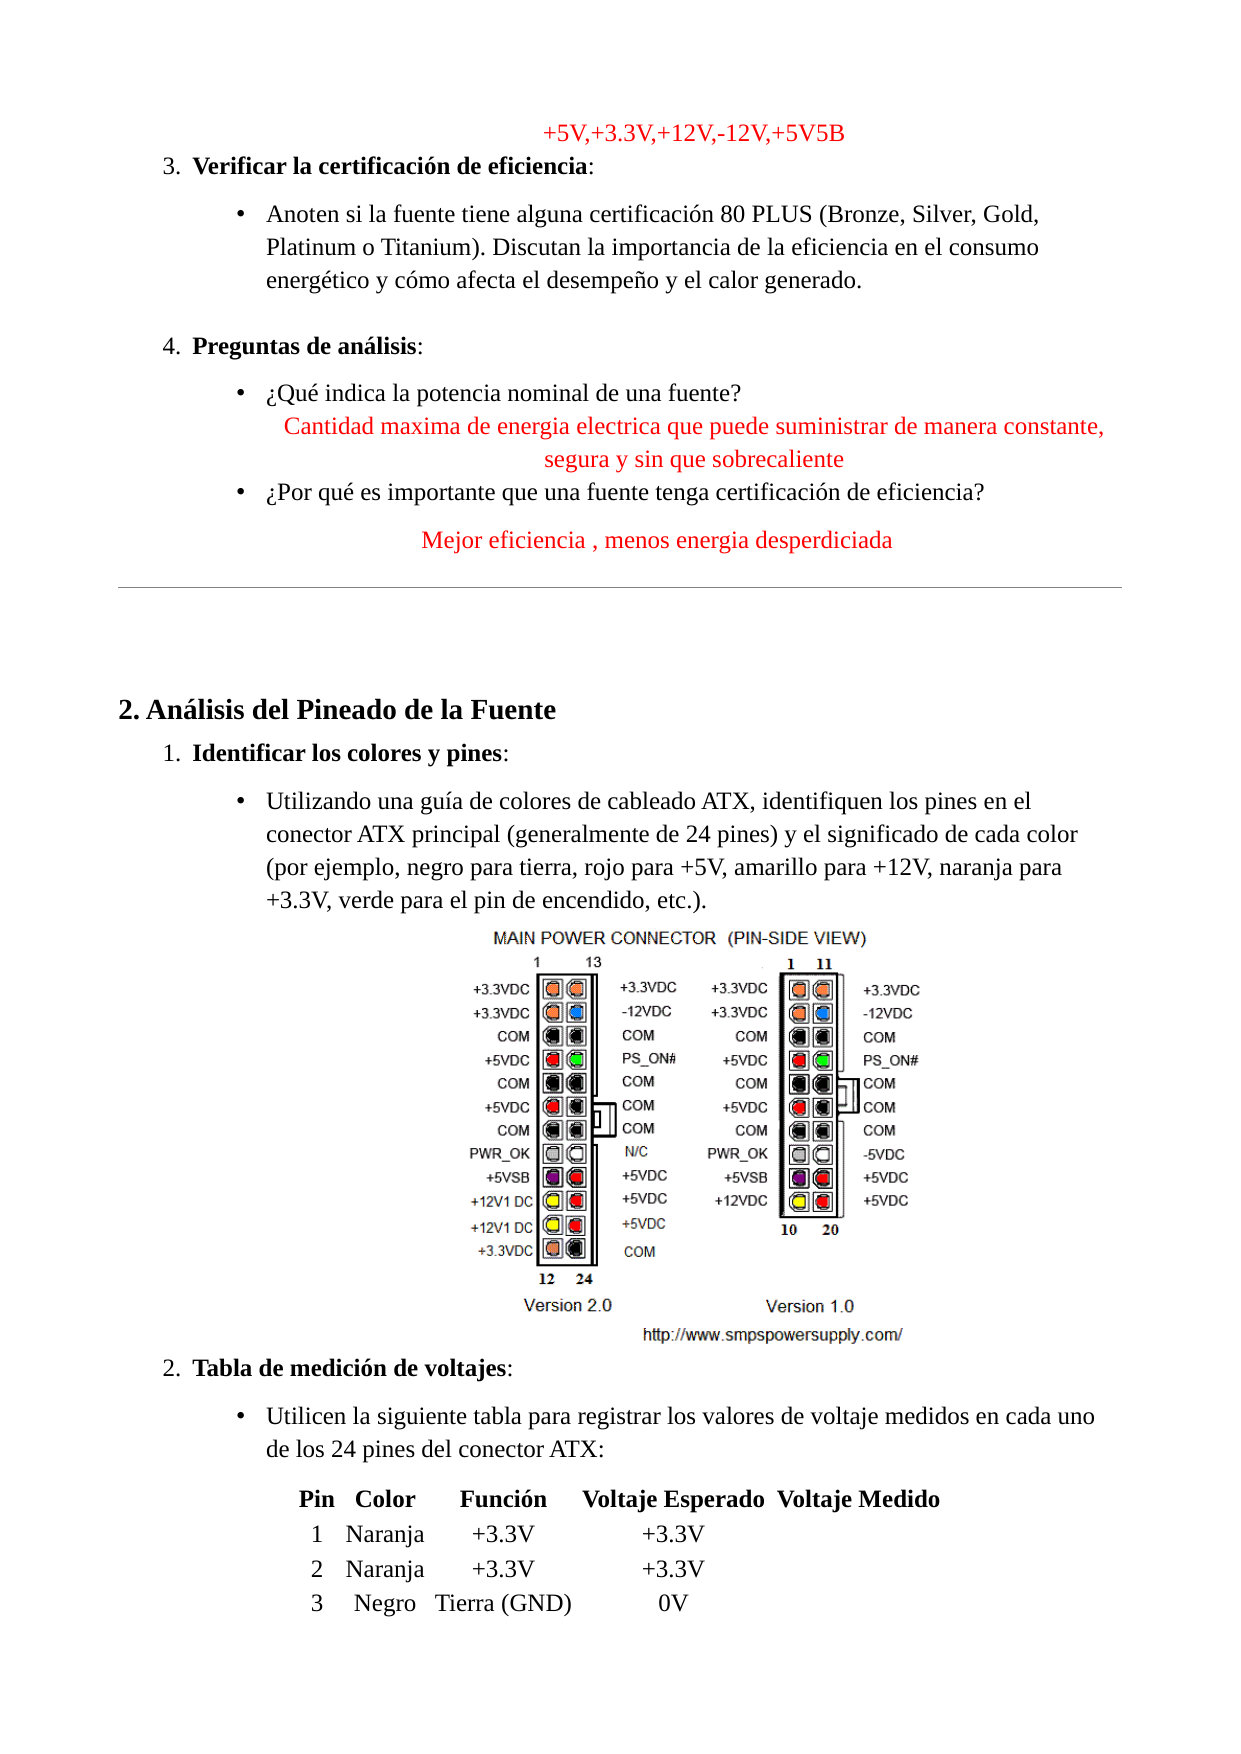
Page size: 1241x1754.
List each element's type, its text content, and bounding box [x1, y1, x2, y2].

table_cell +3.3V [430, 1551, 577, 1585]
table_cell 3 [293, 1585, 340, 1620]
table_cell Naranja [340, 1516, 430, 1551]
table_header Voltaje Esperado [577, 1482, 770, 1516]
subtitle 2. Análisis del Pineado de la Fuente [118, 692, 1122, 726]
list +5V,+3.3V,+12V,-12V,+5V5B [236, 118, 1122, 147]
list Tabla de medición de voltajes: [162, 1353, 1122, 1382]
list Mejor eficiencia , menos energia desperdiciada [162, 525, 1122, 554]
table_header Color [340, 1482, 430, 1516]
table_cell Negro [340, 1585, 430, 1620]
list ¿Por qué es importante que una fuente tenga certificación de eficiencia? [236, 477, 1122, 506]
list Preguntas de análisis: [162, 331, 1122, 359]
table_cell 1 [293, 1516, 340, 1551]
list Identificar los colores y pines: [162, 738, 1122, 767]
table_cell 0V [577, 1585, 770, 1620]
table_header Voltaje Medido [770, 1482, 947, 1516]
list Utilizando una guía de colores de cableado ATX, identifiquen los pines en el conector ATX principal (generalmente de 24 pines) y el significado de cada color (por ejemplo, negro para tierra, rojo para +5V, amarillo para +12V, naranja para +3.3V, verde para el pin de encendido, etc.). [236, 786, 1122, 914]
table_cell Tierra (GND) [430, 1585, 577, 1620]
table_cell +3.3V [577, 1551, 770, 1585]
picture [455, 917, 933, 1350]
list Verificar la certificación de eficiencia: [162, 151, 1122, 180]
table_cell [770, 1516, 947, 1551]
table_header Función [430, 1482, 577, 1516]
list Utilicen la siguiente tabla para registrar los valores de voltaje medidos en cada uno de los 24 pines del conector ATX: [236, 1401, 1122, 1463]
table_cell +3.3V [430, 1516, 577, 1551]
table_cell 2 [293, 1551, 340, 1585]
table_cell Naranja [340, 1551, 430, 1585]
table_header Pin [293, 1482, 340, 1516]
list Anoten si la fuente tiene alguna certificación 80 PLUS (Bronze, Silver, Gold, Platinum o Titanium). Discutan la importancia de la eficiencia en el consumo energético y cómo afecta el desempeño y el calor generado. [236, 199, 1122, 293]
table_cell +3.3V [577, 1516, 770, 1551]
list ¿Qué indica la potencia nominal de una fuente? [236, 378, 1122, 407]
table_cell [770, 1551, 947, 1585]
list Cantidad maxima de energia electrica que puede suministrar de manera constante, segura y sin que sobrecaliente [236, 411, 1122, 473]
table_cell [770, 1585, 947, 1620]
